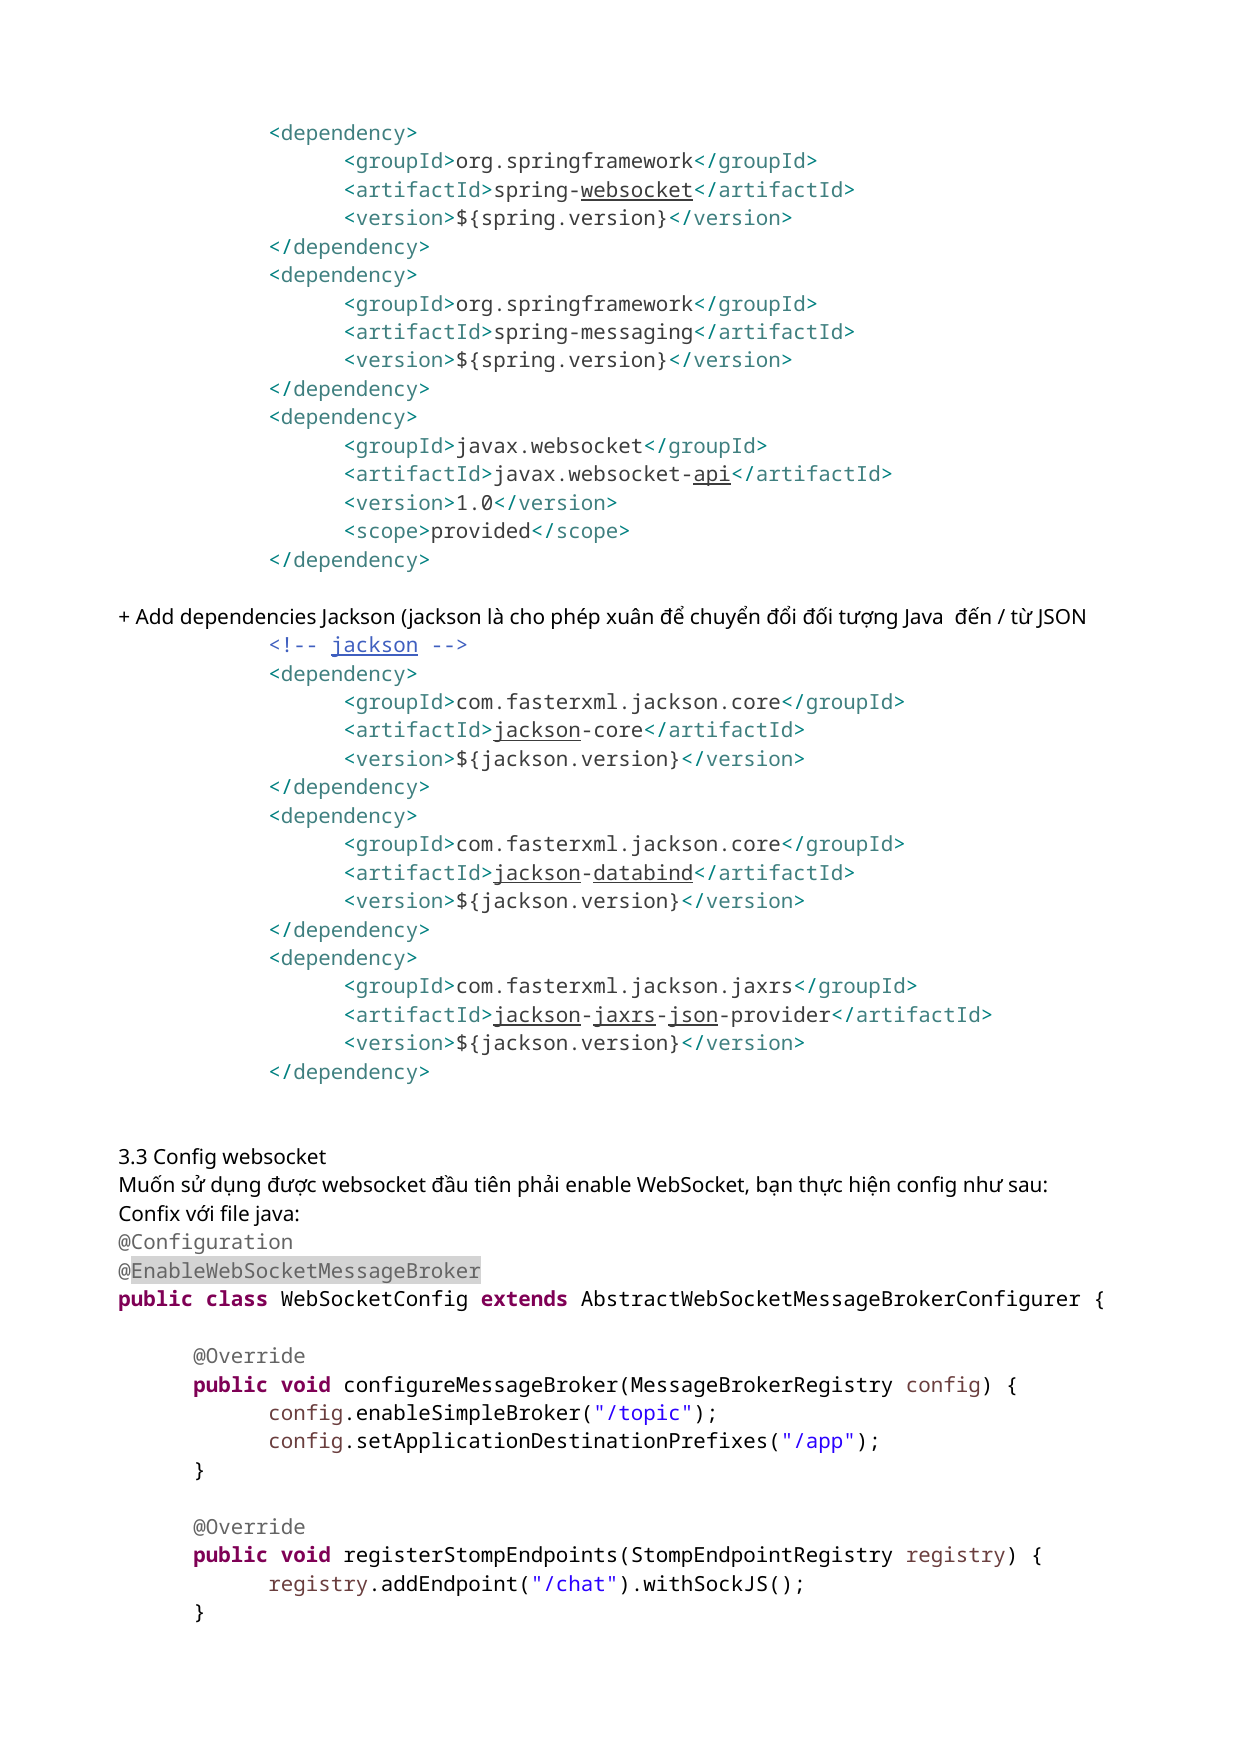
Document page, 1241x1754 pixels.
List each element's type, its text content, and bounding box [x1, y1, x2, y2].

text </dependency> [118, 374, 1122, 402]
text 3.3 Config websocket [118, 1142, 1122, 1171]
text <artifactId>jackson-core</artifactId> [118, 716, 1122, 744]
text @Configuration [118, 1227, 1122, 1256]
text } [118, 1597, 1122, 1626]
text </dependency> [118, 772, 1122, 801]
text <artifactId>spring-messaging</artifactId> [118, 317, 1122, 346]
text </dependency> [118, 915, 1122, 943]
text <version>${jackson.version}</version> [118, 744, 1122, 772]
text <groupId>org.springframework</groupId> [118, 147, 1122, 175]
text <version>${jackson.version}</version> [118, 1028, 1122, 1057]
text @Override [118, 1341, 1122, 1370]
text </dependency> [118, 232, 1122, 260]
text <artifactId>jackson-jaxrs-json-provider</artifactId> [118, 1000, 1122, 1028]
text + Add dependencies Jackson (jackson là cho phép xuân để chuyển đổi đối tượng Java đến / từ JSON [118, 602, 1122, 630]
text config.enableSimpleBroker("/topic"); [118, 1398, 1122, 1427]
text @EnableWebSocketMessageBroker [118, 1256, 1122, 1284]
text <version>${spring.version}</version> [118, 346, 1122, 374]
text <dependency> [118, 659, 1122, 687]
text <version>${spring.version}</version> [118, 203, 1122, 232]
text <groupId>javax.websocket</groupId> [118, 431, 1122, 459]
text public class WebSocketConfig extends AbstractWebSocketMessageBrokerConfigurer { [118, 1284, 1122, 1313]
text <artifactId>javax.websocket-api</artifactId> [118, 459, 1122, 488]
text config.setApplicationDestinationPrefixes("/app"); [118, 1427, 1122, 1455]
text <dependency> [118, 943, 1122, 972]
text <!-- jackson --> [118, 630, 1122, 659]
text <groupId>com.fasterxml.jackson.jaxrs</groupId> [118, 972, 1122, 1000]
text <scope>provided</scope> [118, 516, 1122, 545]
text public void configureMessageBroker(MessageBrokerRegistry config) { [118, 1370, 1122, 1398]
text registry.addEndpoint("/chat").withSockJS(); [118, 1569, 1122, 1597]
text </dependency> [118, 1057, 1122, 1085]
text <version>${jackson.version}</version> [118, 886, 1122, 915]
text <groupId>com.fasterxml.jackson.core</groupId> [118, 687, 1122, 716]
text <artifactId>spring-websocket</artifactId> [118, 175, 1122, 203]
text Confix với file java: [118, 1199, 1122, 1227]
text <dependency> [118, 260, 1122, 289]
text public void registerStompEndpoints(StompEndpointRegistry registry) { [118, 1540, 1122, 1569]
text <dependency> [118, 801, 1122, 829]
text <version>1.0</version> [118, 488, 1122, 516]
text <dependency> [118, 118, 1122, 147]
text <groupId>com.fasterxml.jackson.core</groupId> [118, 829, 1122, 858]
text Muốn sử dụng được websocket đầu tiên phải enable WebSocket, bạn thực hiện config như sau: [118, 1171, 1122, 1199]
text @Override [118, 1512, 1122, 1540]
text </dependency> [118, 545, 1122, 602]
text <artifactId>jackson-databind</artifactId> [118, 858, 1122, 886]
text <groupId>org.springframework</groupId> [118, 289, 1122, 317]
text } [118, 1455, 1122, 1483]
text <dependency> [118, 402, 1122, 431]
